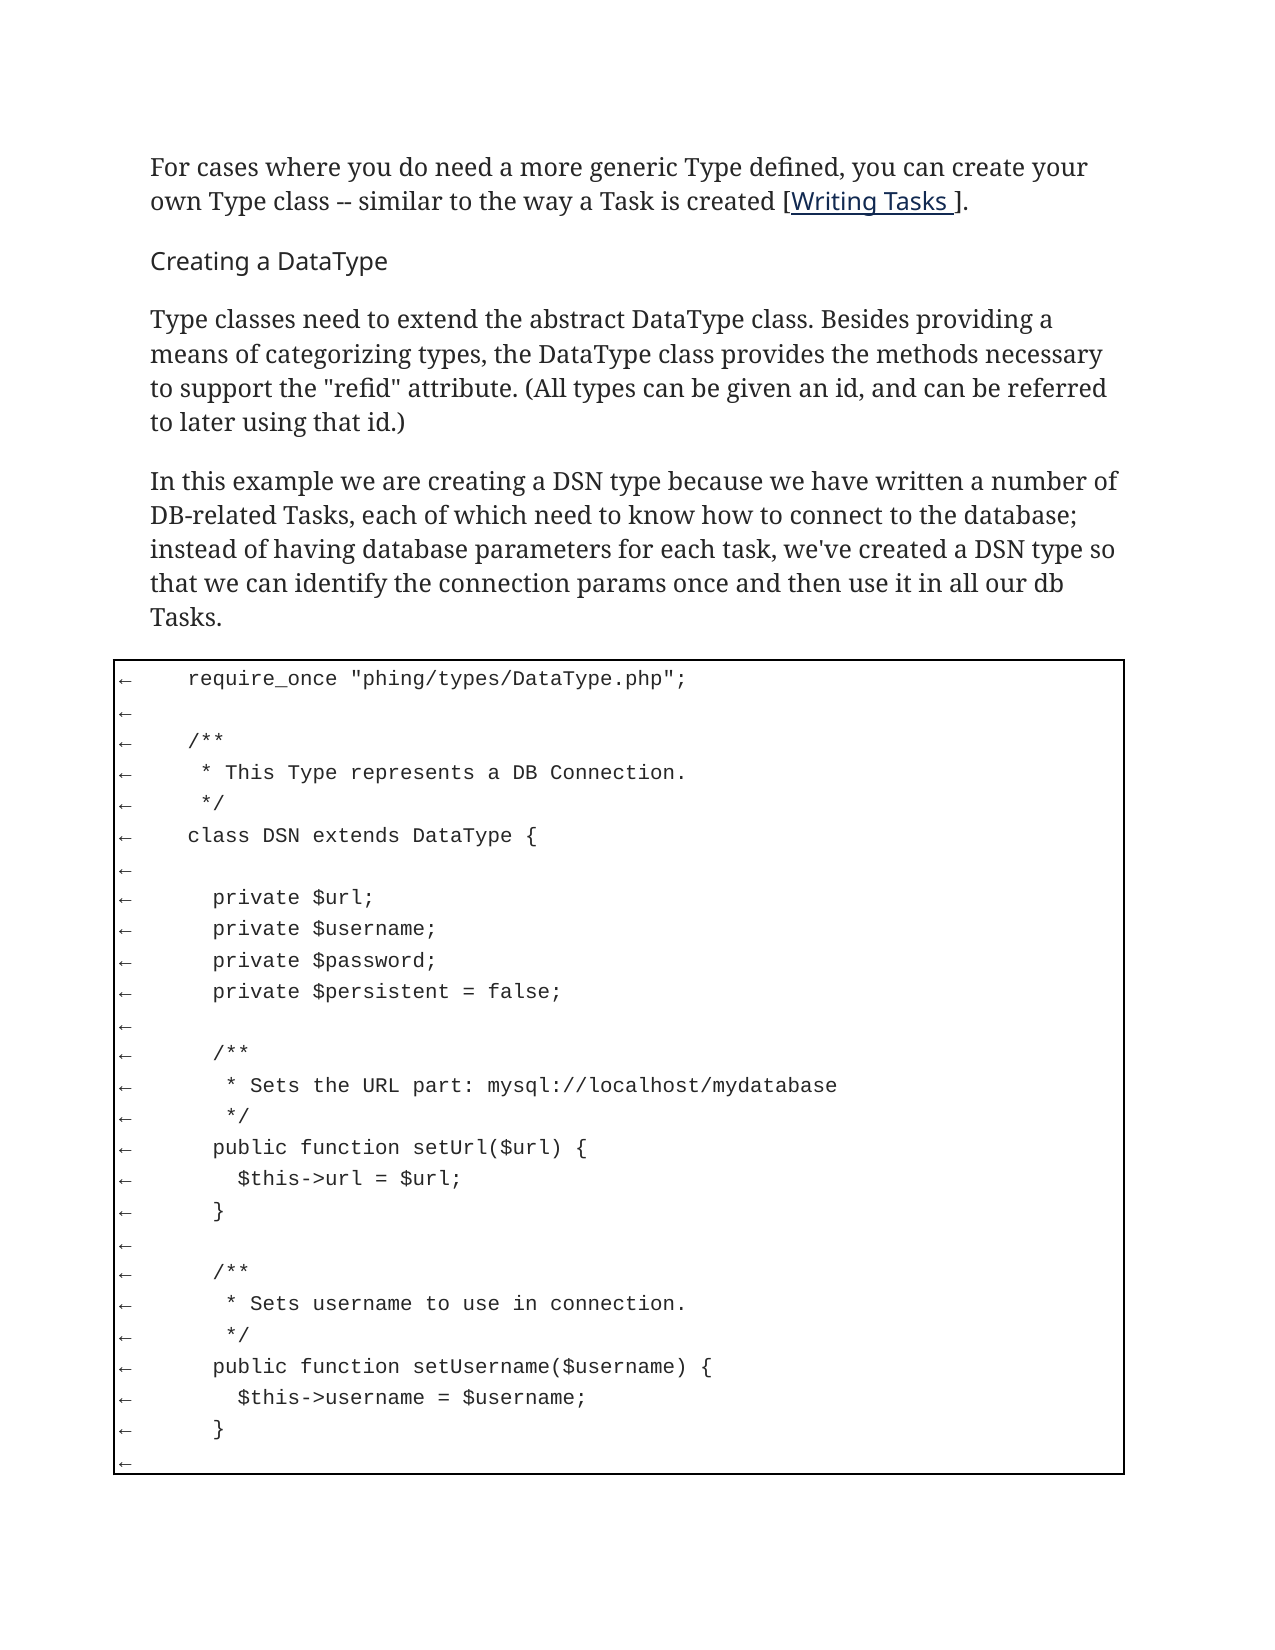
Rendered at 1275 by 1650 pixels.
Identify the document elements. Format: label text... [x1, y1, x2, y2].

list require_once "phing/types/DataType.php"; [115, 661, 1123, 692]
list private $username; [115, 909, 1123, 940]
list $this->url = $url; [115, 1159, 1123, 1190]
list } [115, 1190, 1123, 1223]
list * Sets username to use in connection. [115, 1284, 1123, 1315]
list */ [115, 1315, 1123, 1346]
text Type classes need to extend the abstract DataType class. Besides providing a means of categorizing types, the DataType class provides the methods necessary to support the "refid" attribute. (All types can be given an id, and can be referred to later using that id.) [150, 302, 1125, 438]
text Creating a DataType [150, 243, 1125, 277]
text For cases where you do need a more generic Type defined, you can create your own Type class -- similar to the way a Task is created [Writing Tasks ]. [150, 150, 1125, 218]
list $this->username = $username; [115, 1377, 1123, 1409]
list /** [115, 1034, 1123, 1065]
list public function setUsername($username) { [115, 1346, 1123, 1377]
list } [115, 1409, 1123, 1442]
list /** [115, 1252, 1123, 1284]
list * This Type represents a DB Connection. [115, 752, 1123, 784]
list */ [115, 1096, 1123, 1127]
list private $password; [115, 940, 1123, 971]
list private $persistent = false; [115, 971, 1123, 1004]
text In this example we are creating a DSN type because we have written a number of DB-related Tasks, each of which need to know how to connect to the database; instead of having database parameters for each task, we've created a DSN type so that we can identify the connection params once and then use it in all our db Tasks. [150, 463, 1125, 634]
list */ [115, 784, 1123, 815]
list class DSN extends DataType { [115, 815, 1123, 848]
list /** [115, 721, 1123, 752]
list public function setUrl($url) { [115, 1127, 1123, 1159]
list * Sets the URL part: mysql://localhost/mydatabase [115, 1065, 1123, 1096]
list private $url; [115, 877, 1123, 909]
